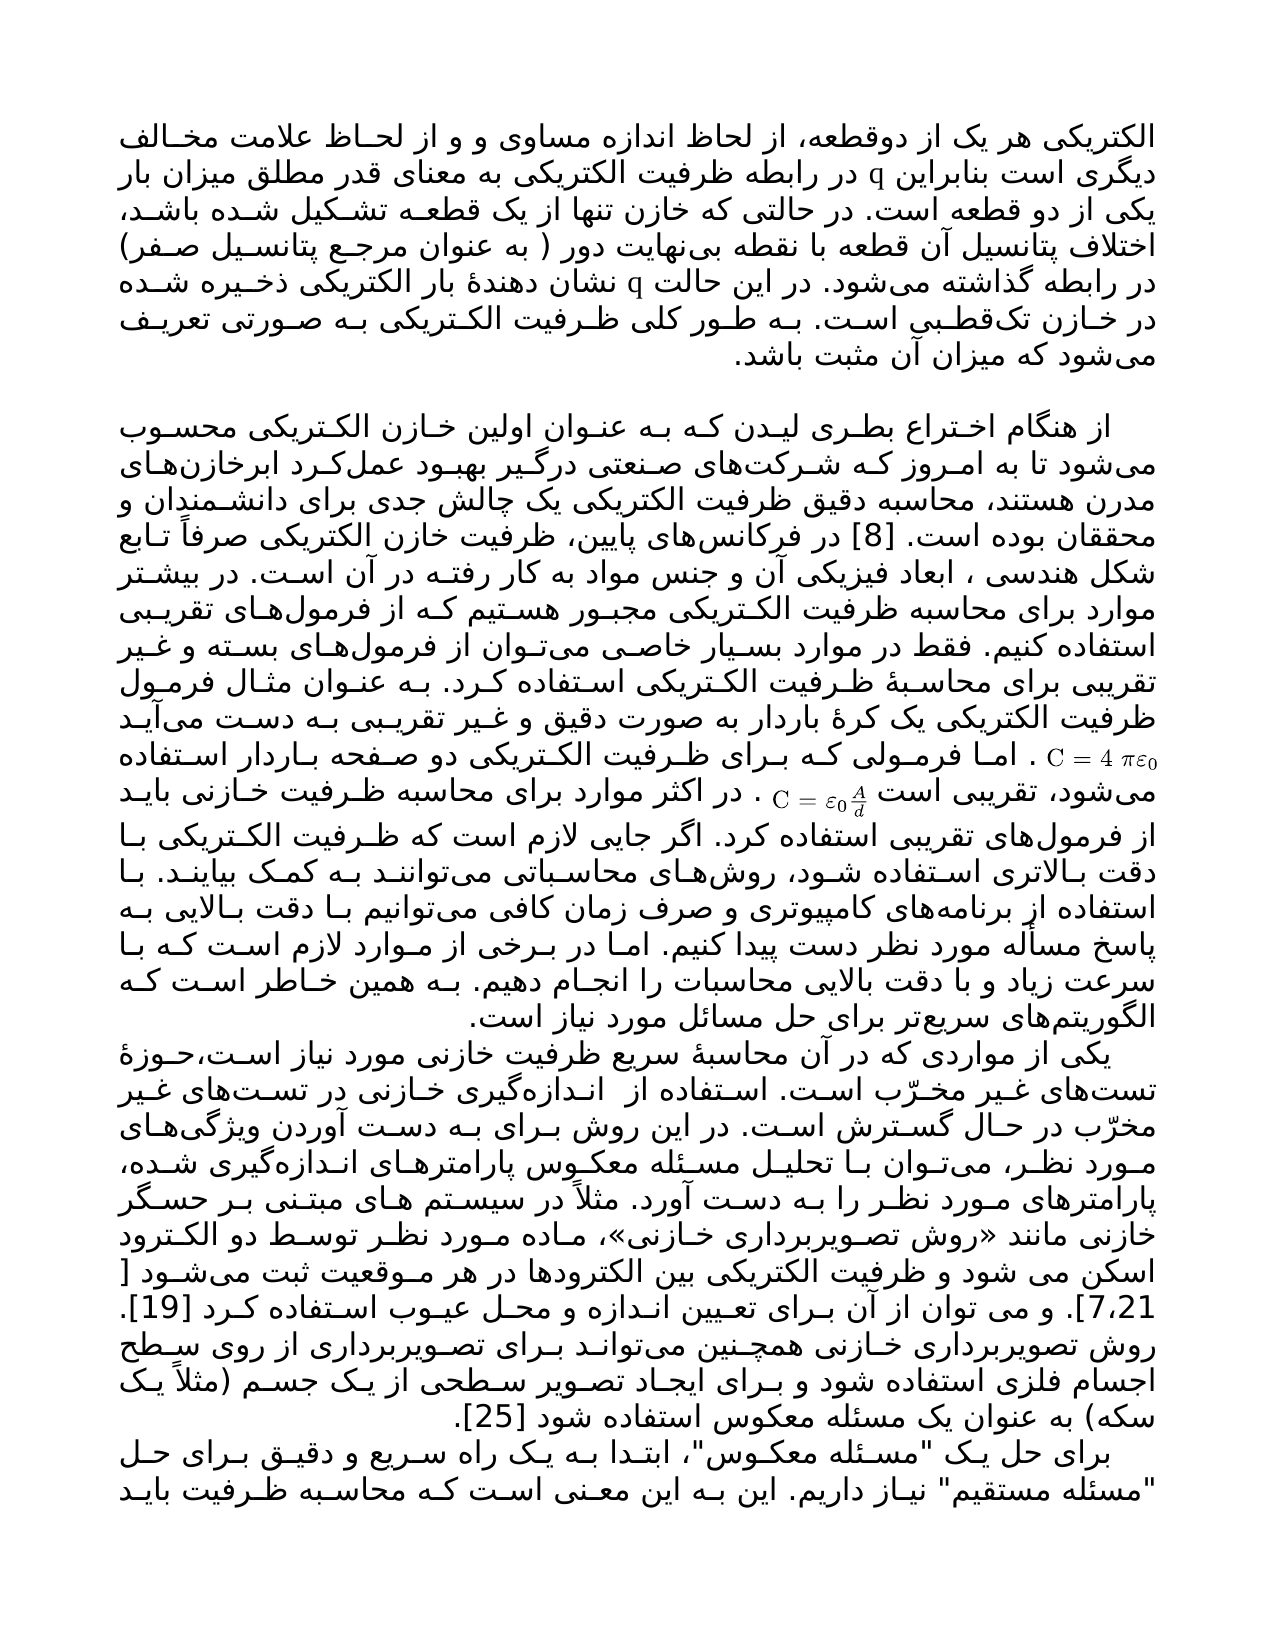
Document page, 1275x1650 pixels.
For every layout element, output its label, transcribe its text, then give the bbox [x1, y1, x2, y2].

text برای حل یک "مسئله معکوس"، ابتدا به یک راه سریع و دقیق برای حل "مسئله مستقیم" نیاز داریم. این به این معنی است که محاسبه ظرفیت باید هوشمندانه به گونه ای انجام شود که بدون اتلاف زمان پردازنده بتوان بارها تکرار شود. [118, 1435, 1157, 1508]
text یکی از مواردی که در آن محاسبهٔ سریع ظرفیت خازنی مورد نیاز است،‌حوزهٔ تست‌های غیر مخرّب است. استفاده از اندازه‌گیری خازنی در تست‌های غیر مخرّب در حال گسترش است. در این روش‌ برای به دست آوردن ویژگی‌های مورد نظر، می‌توان با تحلیل مسئله معکوس پارامترهای اندازه‌گیری شده، پارامترهای مورد نظر را به دست آورد. مثلاً در سیستم های مبتنی بر حسگر خازنی مانند «روش تصویربرداری خازنی»، ماده مورد نظر توسط دو الکترود اسکن می شود و ظرفیت الکتریکی بین الکترودها در هر موقعیت ثبت می‌شود [7،21]. و می توان از آن برای تعیین اندازه و محل عیوب استفاده کرد [19]. روش تصویربرداری خازنی همچنین می‌تواند برای تصویربرداری از روی سطح اجسام فلزی استفاده شود و برای ایجاد تصویر سطحی از یک جسم (مثلاً یک سکه) به عنوان یک مسئله معکوس استفاده شود [25]. [118, 1035, 1157, 1435]
text میزان ظرفیت یک خازن در ذخیرهٔ انرژی الکتریکی، ظرفیت الکتریکی نامیده می‌شود. ظرفیت الکتریکی با فرمول مقابل تعریف می‌شود. که در این رابطه، q بار الکتریکی ذخیره شده در خازن و v ولتاژ اعمال شده به خازن است. اگر خازن از دو صفحه و یا دو قطعه فلزی مجزا از هم ساخته شده باشد، اختلاف پتانسیل بین دو صفحه در رابطه ظرفیت الکتریکی قرار می‌گیرد. میزان بار الکتریکی هر یک از دوقطعه، از لحاظ اندازه مساوی و و از لحاظ علامت مخالف دیگری است بنابراین q در رابطه ظرفیت الکتریکی به معنای قدر مطلق میزان بار یکی از دو قطعه است. در حالتی که خازن تنها از یک قطعه تشکیل شده باشد، اختلاف پتانسیل آن قطعه با نقطه بی‌نهایت دور ( به عنوان مرجع پتانسیل صفر) در رابطه گذاشته می‌شود. در این حالت q نشان دهندهٔ بار الکتریکی ذخیره شده در خازن تک‌قطبی است. به طور کلی ظرفیت الکتریکی به صورتی تعریف می‌شود که میزان آن مثبت باشد. [118, 118, 1157, 373]
text از هنگام اختراع بطری لیدن که به عنوان اولین خازن الکتریکی محسوب می‌شود تا به امروز که شرکت‌های صنعتی درگیر بهبود عمل‌کرد ابرخازن‌های مدرن هستند، محاسبه دقیق ظرفیت الکتریکی یک چالش جدی برای دانشمندان و محققان بوده است. [8] در فرکانس‌های پایین، ظرفیت خازن الکتریکی صرفاً تابع شکل هندسی ، ابعاد فیزیکی آن و جنس مواد به کار رفته در آن است. در بیشتر موارد برای محاسبه ظرفیت الکتریکی مجبور هستیم که از فرمول‌های تقریبی استفاده کنیم. فقط در موارد بسیار خاصی می‌توان از فرمول‌های بسته و غیر تقریبی برای محاسبهٔ ظرفیت الکتریکی استفاده کرد. به عنوان مثال فرمول ظرفیت الکتریکی یک کرهٔ باردار به صورت دقیق و غیر تقریبی به دست می‌آید . اما فرمولی که برای ظرفیت الکتریکی دو صفحه باردار استفاده می‌شود، تقریبی است . در اکثر موارد برای محاسبه ظرفیت خازنی باید از فرمول‌های تقریبی استفاده کرد. اگر جایی لازم است که ظرفیت الکتریکی با دقت بالاتری استفاده شود،‌ روش‌های محاسباتی می‌توانند به کمک بیایند. با استفاده از برنامه‌های کامپیوتری و صرف زمان کافی می‌توانیم با دقت بالایی به پاسخ مسأله مورد نظر دست پیدا کنیم. اما در برخی از موارد لازم است که با سرعت زیاد و با دقت بالایی محاسبات را انجام دهیم. به همین خاطر است که الگوریتم‌های سریع‌تر برای حل مسائل مورد نیاز است. [118, 409, 1157, 1035]
